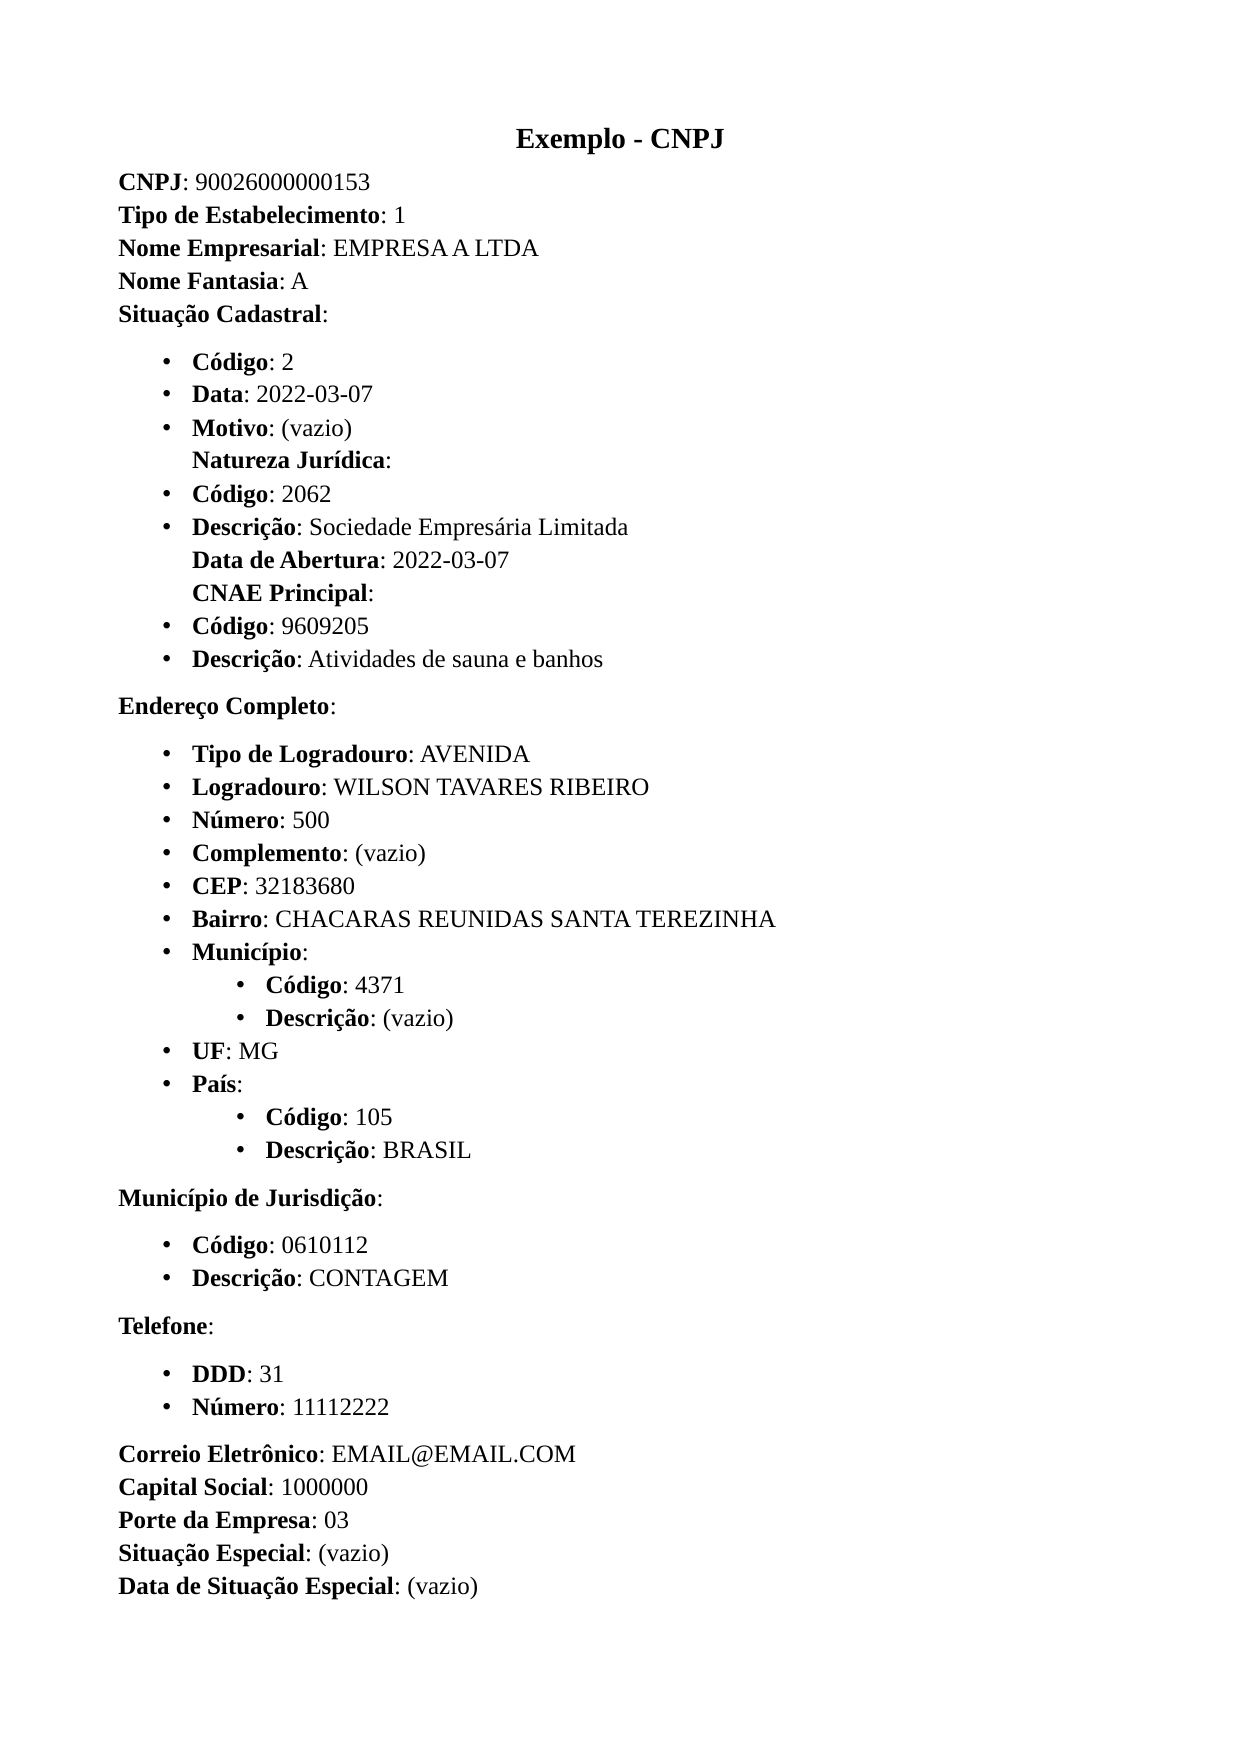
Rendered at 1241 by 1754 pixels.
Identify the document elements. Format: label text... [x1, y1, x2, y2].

text CNPJ: 90026000000153 Tipo de Estabelecimento: 1 Nome Empresarial: EMPRESA A LTDA Nome Fantasia: A Situação Cadastral: [118, 167, 1122, 328]
list Código: 105 [236, 1102, 1122, 1131]
text Município de Jurisdição: [118, 1183, 1122, 1212]
list Município: [162, 937, 1122, 966]
list Descrição: Atividades de sauna e banhos [162, 644, 1122, 672]
list Bairro: CHACARAS REUNIDAS SANTA TEREZINHA [162, 904, 1122, 933]
list Código: 0610112 [162, 1230, 1122, 1259]
list DDD: 31 [162, 1359, 1122, 1387]
list Número: 500 [162, 805, 1122, 834]
list Descrição: BRASIL [236, 1135, 1122, 1164]
list País: [162, 1069, 1122, 1098]
list Logradouro: WILSON TAVARES RIBEIRO [162, 772, 1122, 801]
list Tipo de Logradouro: AVENIDA [162, 739, 1122, 768]
list UF: MG [162, 1036, 1122, 1065]
list Descrição: Sociedade Empresária Limitada Data de Abertura: 2022-03-07 CNAE Principal: [162, 512, 1122, 606]
text Endereço Completo: [118, 691, 1122, 720]
list Código: 2 [162, 347, 1122, 375]
list Código: 2062 [162, 479, 1122, 507]
list Descrição: CONTAGEM [162, 1263, 1122, 1292]
list Código: 9609205 [162, 611, 1122, 639]
list Código: 4371 [236, 970, 1122, 999]
text Telefone: [118, 1311, 1122, 1340]
list Data: 2022-03-07 [162, 379, 1122, 408]
list Descrição: (vazio) [236, 1003, 1122, 1032]
list Motivo: (vazio) Natureza Jurídica: [162, 413, 1122, 474]
list Complemento: (vazio) [162, 838, 1122, 867]
list CEP: 32183680 [162, 871, 1122, 900]
list Número: 11112222 [162, 1392, 1122, 1420]
text Correio Eletrônico: EMAIL@EMAIL.COM Capital Social: 1000000 Porte da Empresa: 03 Situação Especial: (vazio) Data de Situação Especial: (vazio) [118, 1439, 1122, 1600]
subtitle Exemplo - CNPJ [118, 121, 1122, 154]
